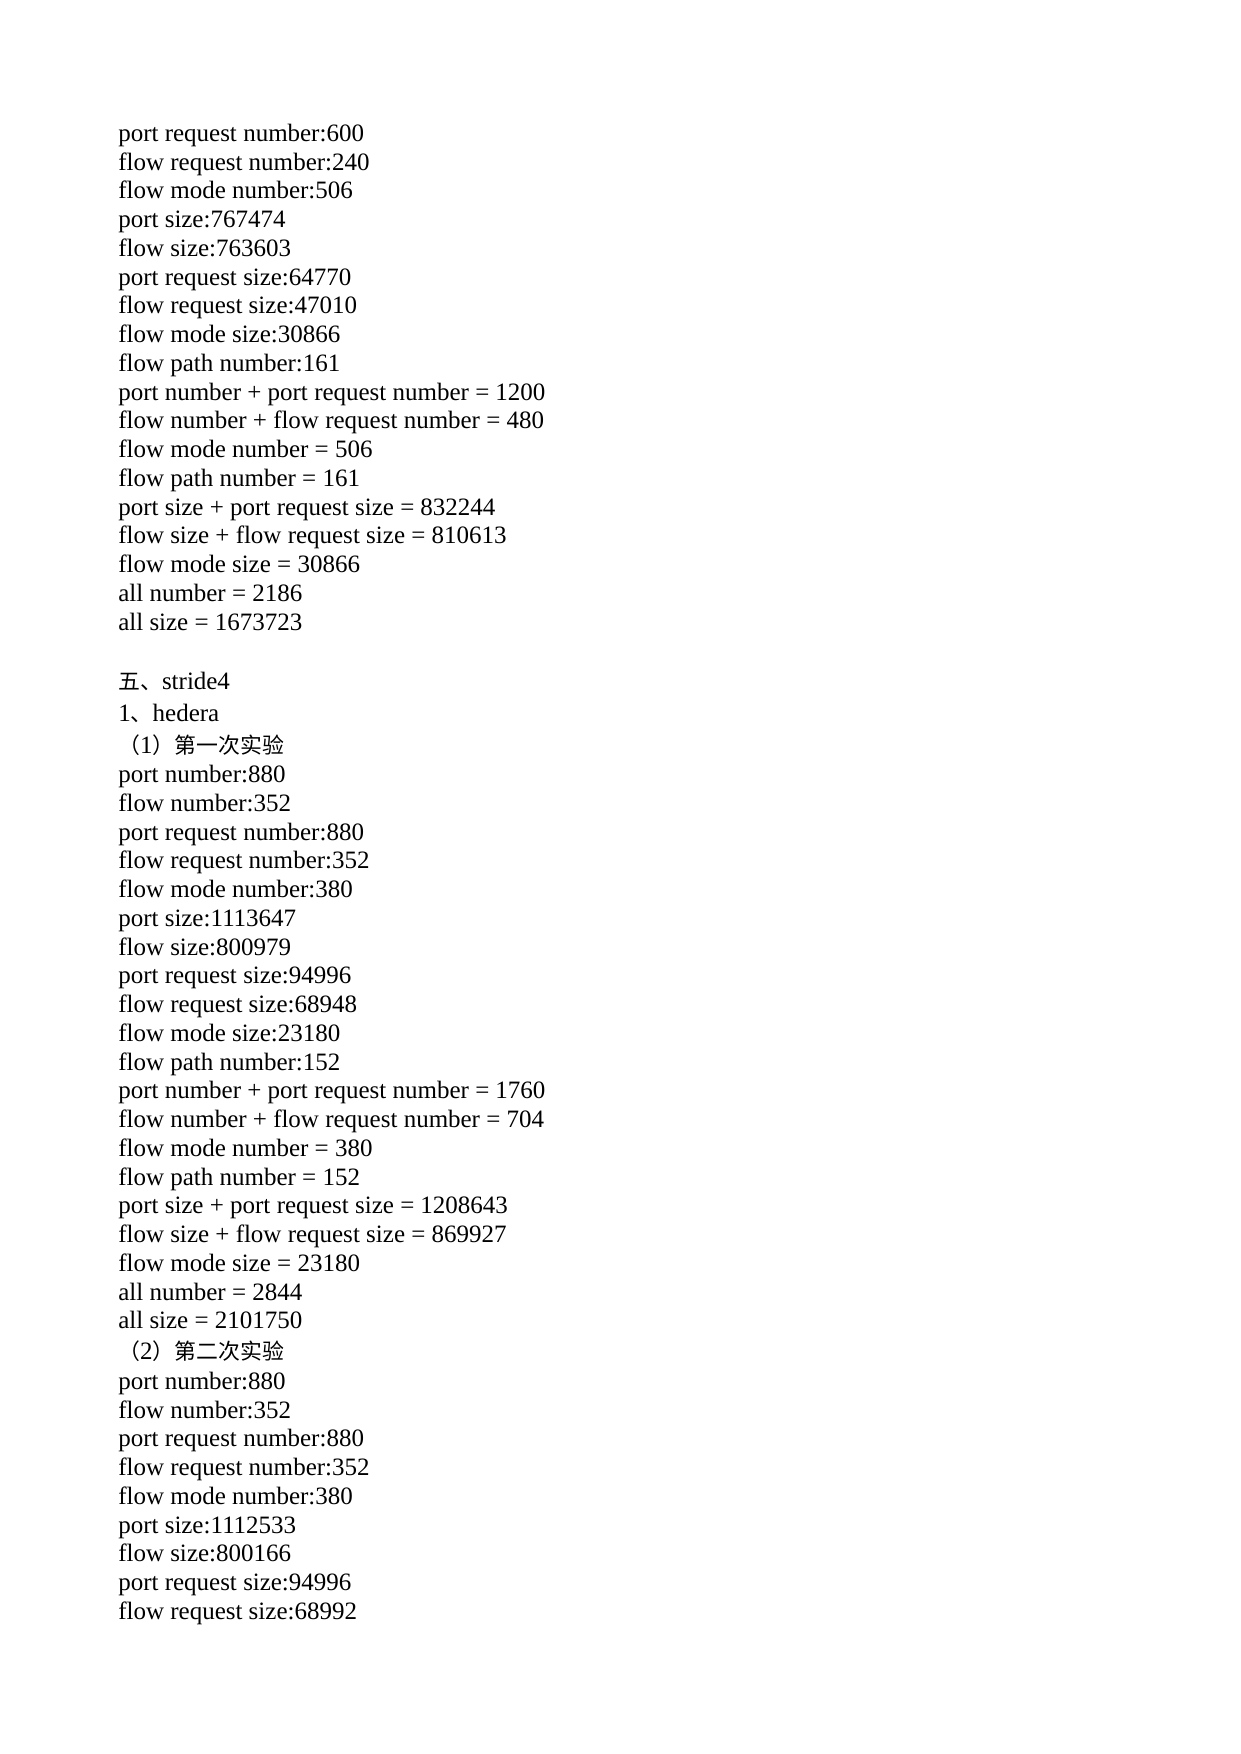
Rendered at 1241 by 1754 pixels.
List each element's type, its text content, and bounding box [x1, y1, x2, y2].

text 五、stride4 [118, 664, 1122, 696]
text flow path number:152 [118, 1047, 1122, 1076]
text flow path number = 161 [118, 463, 1122, 492]
text port size:1113647 [118, 903, 1122, 932]
text port request size:94996 [118, 961, 1122, 989]
text flow mode size:30866 [118, 319, 1122, 348]
text port size:767474 [118, 204, 1122, 233]
text flow size + flow request size = 869927 [118, 1219, 1122, 1248]
text flow mode number = 380 [118, 1133, 1122, 1162]
text all number = 2186 [118, 578, 1122, 607]
text flow mode number = 506 [118, 434, 1122, 463]
text flow mode size:23180 [118, 1018, 1122, 1047]
text port size + port request size = 1208643 [118, 1191, 1122, 1219]
text port size:1112533 [118, 1510, 1122, 1538]
text flow mode size = 30866 [118, 549, 1122, 578]
text flow size + flow request size = 810613 [118, 521, 1122, 549]
text flow number:352 [118, 1395, 1122, 1423]
text flow mode size = 23180 [118, 1248, 1122, 1277]
text flow request size:47010 [118, 291, 1122, 319]
text flow number + flow request number = 704 [118, 1104, 1122, 1133]
text port request number:880 [118, 1423, 1122, 1452]
text port request size:64770 [118, 262, 1122, 291]
text port request size:94996 [118, 1567, 1122, 1596]
text port number + port request number = 1200 [118, 377, 1122, 406]
text flow number + flow request number = 480 [118, 406, 1122, 434]
text flow size:800166 [118, 1538, 1122, 1567]
text flow request number:240 [118, 147, 1122, 176]
text flow request size:68948 [118, 989, 1122, 1018]
text all number = 2844 [118, 1277, 1122, 1306]
text port request number:880 [118, 817, 1122, 846]
text all size = 1673723 [118, 607, 1122, 636]
text all size = 2101750 [118, 1306, 1122, 1334]
text flow request number:352 [118, 846, 1122, 874]
text （2）第二次实验 [118, 1334, 1122, 1366]
text 1、hedera [118, 696, 1122, 728]
text port size + port request size = 832244 [118, 492, 1122, 521]
text flow request size:68992 [118, 1596, 1122, 1625]
text port number:880 [118, 1366, 1122, 1395]
text port number + port request number = 1760 [118, 1076, 1122, 1104]
text （1）第一次实验 [118, 728, 1122, 759]
text flow path number = 152 [118, 1162, 1122, 1191]
text port request number:600 [118, 118, 1122, 147]
text flow path number:161 [118, 348, 1122, 377]
text flow mode number:506 [118, 176, 1122, 204]
text flow mode number:380 [118, 874, 1122, 903]
text flow size:800979 [118, 932, 1122, 961]
text port number:880 [118, 759, 1122, 788]
text flow number:352 [118, 788, 1122, 817]
text flow size:763603 [118, 233, 1122, 262]
text flow request number:352 [118, 1452, 1122, 1481]
text flow mode number:380 [118, 1481, 1122, 1510]
